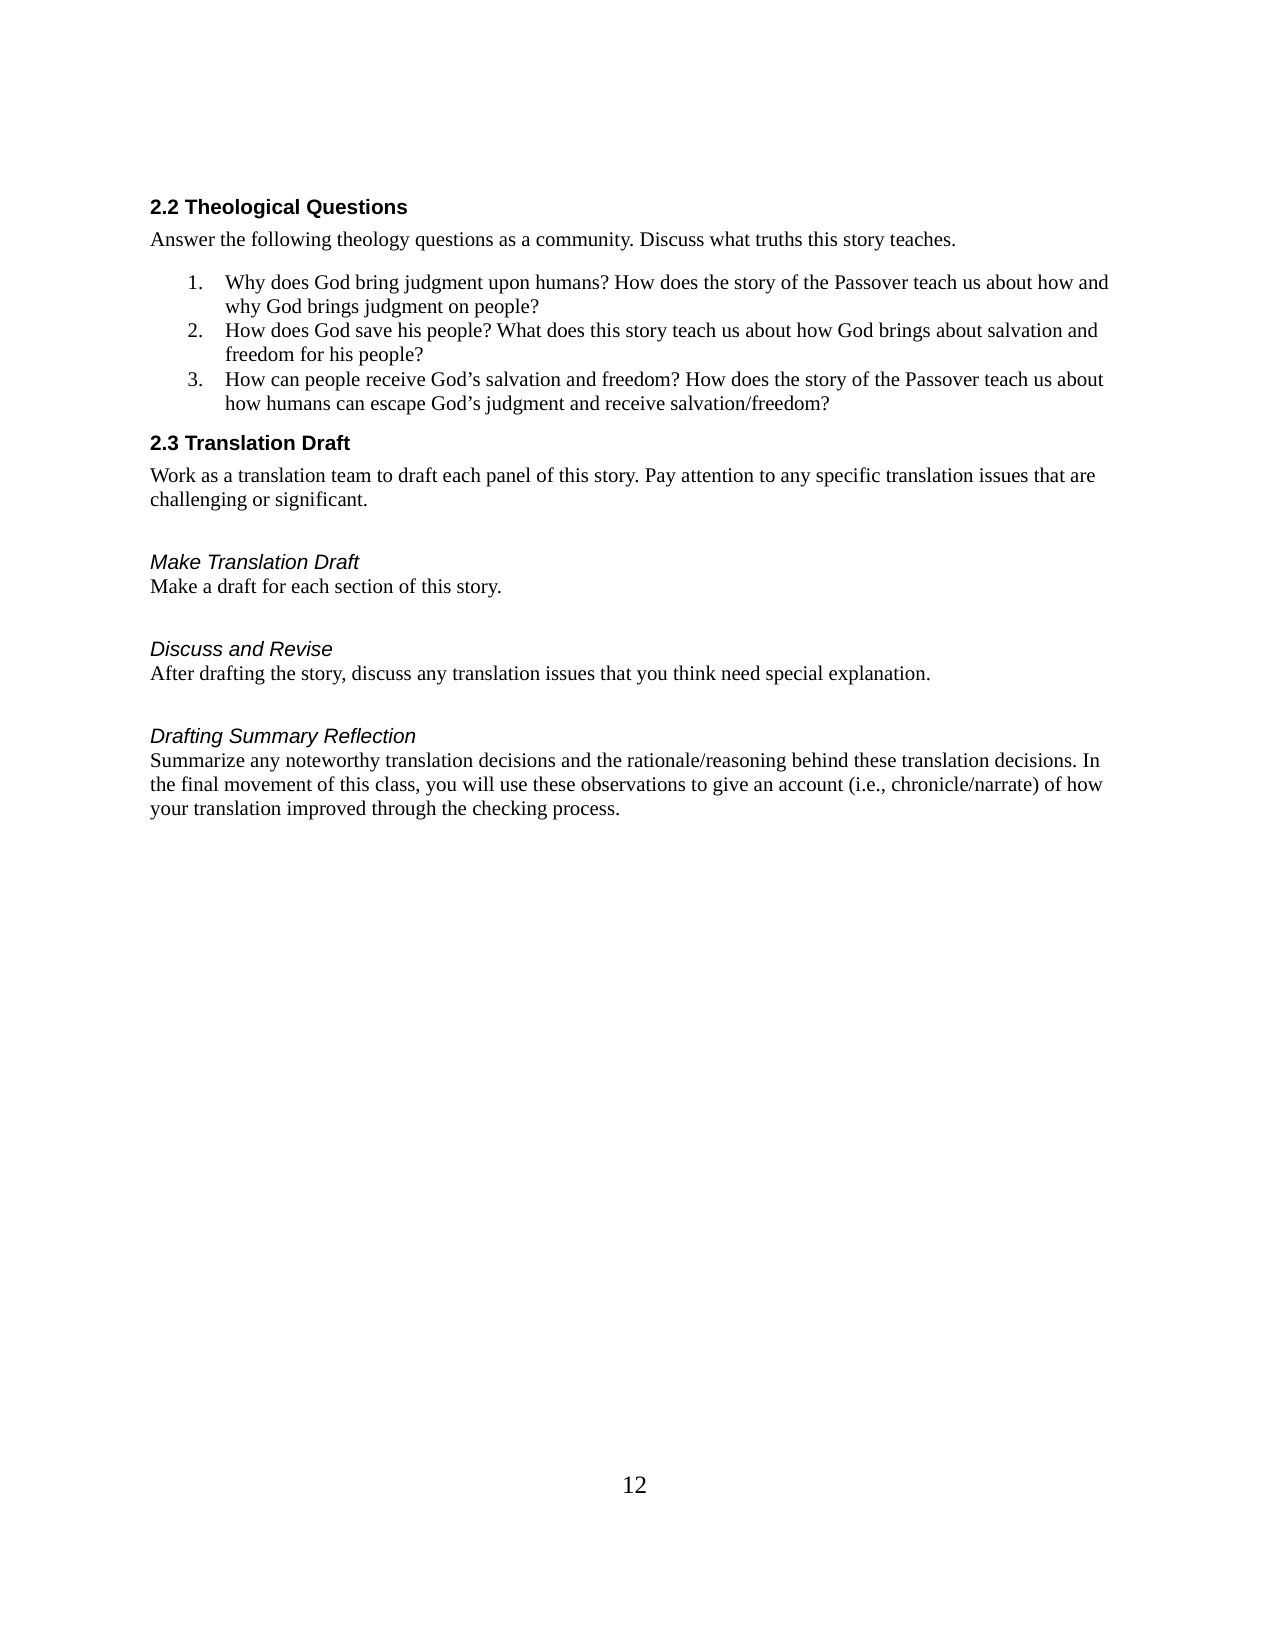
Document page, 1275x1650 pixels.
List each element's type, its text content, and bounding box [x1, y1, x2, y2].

text Summarize any noteworthy translation decisions and the rationale/reasoning behind these translation decisions. In the final movement of this class, you will use these observations to give an account (i.e., chronicle/narrate) of how your translation improved through the checking process. [150, 747, 1125, 820]
text Work as a translation team to draft each panel of this story. Pay attention to any specific translation issues that are challenging or significant. [150, 462, 1125, 511]
subtitle 2.2 Theological Questions [150, 195, 1125, 219]
list How can people receive God’s salvation and freedom? How does the story of the Passover teach us about how humans can escape God’s judgment and receive salvation/freedom? [187, 366, 1125, 414]
text Make a draft for each section of this story. [150, 573, 1125, 598]
list How does God save his people? What does this story teach us about how God brings about salvation and freedom for his people? [187, 318, 1125, 366]
text Answer the following theology questions as a community. Discuss what truths this story teaches. [150, 227, 1125, 251]
list Why does God bring judgment upon humans? How does the story of the Passover teach us about how and why God brings judgment on people? [187, 270, 1125, 318]
text After drafting the story, discuss any translation issues that you think need special explanation. [150, 661, 1125, 684]
subtitle Drafting Summary Reflection [150, 723, 1125, 747]
subtitle Make Translation Draft [150, 549, 1125, 573]
subtitle 2.3 Translation Draft [150, 431, 1125, 455]
subtitle Discuss and Revise [150, 637, 1125, 661]
